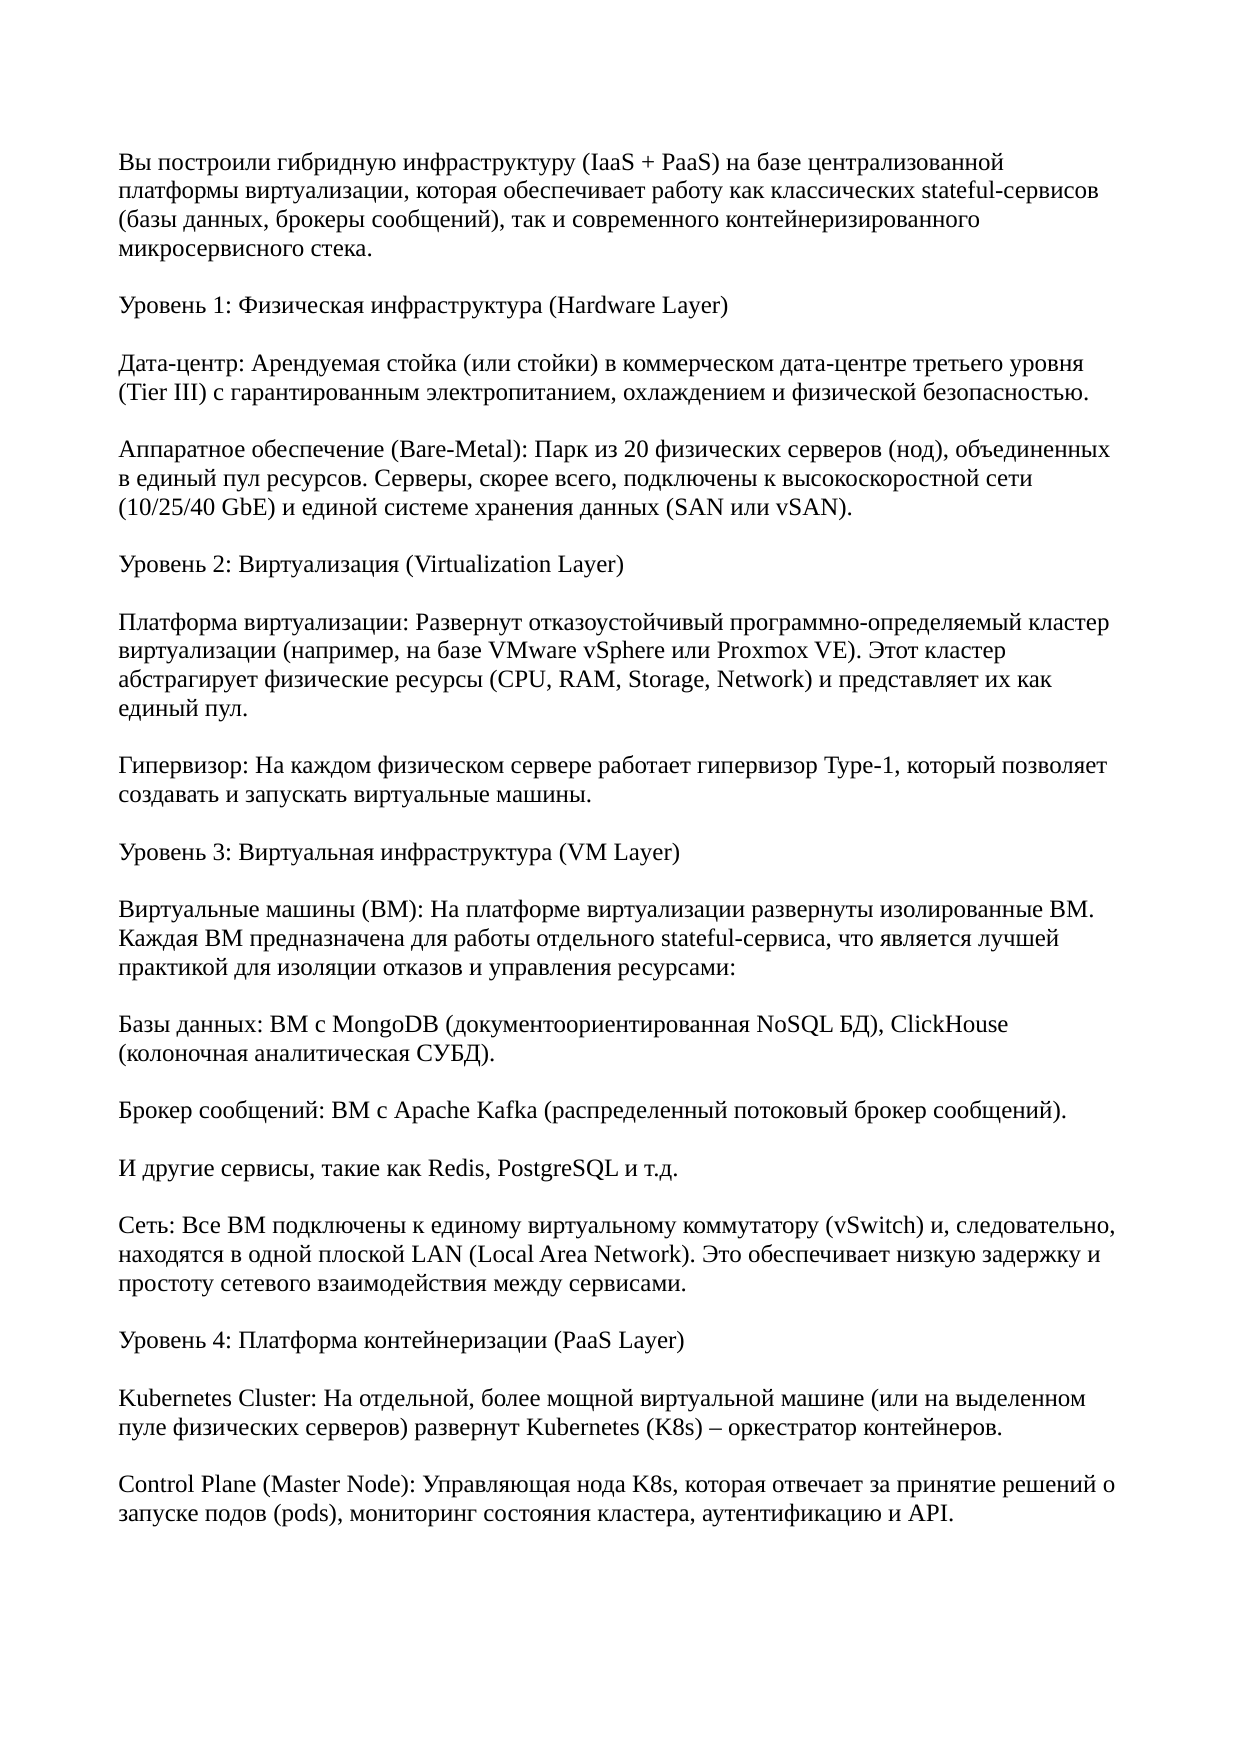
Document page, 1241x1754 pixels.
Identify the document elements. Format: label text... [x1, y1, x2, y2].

text Виртуальные машины (ВМ): На платформе виртуализации развернуты изолированные ВМ. Каждая ВМ предназначена для работы отдельного stateful-сервиса, что является лучшей практикой для изоляции отказов и управления ресурсами: [118, 894, 1122, 981]
text Аппаратное обеспечение (Bare-Metal): Парк из 20 физических серверов (нод), объединенных в единый пул ресурсов. Серверы, скорее всего, подключены к высокоскоростной сети (10/25/40 GbE) и единой системе хранения данных (SAN или vSAN). [118, 434, 1122, 521]
text Гипервизор: На каждом физическом сервере работает гипервизор Type-1, который позволяет создавать и запускать виртуальные машины. [118, 751, 1122, 808]
text Уровень 3: Виртуальная инфраструктура (VM Layer) [118, 837, 1122, 866]
text Kubernetes Cluster: На отдельной, более мощной виртуальной машине (или на выделенном пуле физических серверов) развернут Kubernetes (K8s) – оркестратор контейнеров. [118, 1383, 1122, 1441]
text Control Plane (Master Node): Управляющая нода K8s, которая отвечает за принятие решений о запуске подов (pods), мониторинг состояния кластера, аутентификацию и API. [118, 1469, 1122, 1527]
text Сеть: Все ВМ подключены к единому виртуальному коммутатору (vSwitch) и, следовательно, находятся в одной плоской LAN (Local Area Network). Это обеспечивает низкую задержку и простоту сетевого взаимодействия между сервисами. [118, 1211, 1122, 1297]
text Уровень 2: Виртуализация (Virtualization Layer) [118, 549, 1122, 578]
text Платформа виртуализации: Развернут отказоустойчивый программно-определяемый кластер виртуализации (например, на базе VMware vSphere или Proxmox VE). Этот кластер абстрагирует физические ресурсы (CPU, RAM, Storage, Network) и представляет их как единый пул. [118, 607, 1122, 722]
text Вы построили гибридную инфраструктуру (IaaS + PaaS) на базе централизованной платформы виртуализации, которая обеспечивает работу как классических stateful-сервисов (базы данных, брокеры сообщений), так и современного контейнеризированного микросервисного стека. [118, 147, 1122, 262]
text Уровень 1: Физическая инфраструктура (Hardware Layer) [118, 291, 1122, 319]
text Дата-центр: Арендуемая стойка (или стойки) в коммерческом дата-центре третьего уровня (Tier III) с гарантированным электропитанием, охлаждением и физической безопасностью. [118, 348, 1122, 406]
text Уровень 4: Платформа контейнеризации (PaaS Layer) [118, 1326, 1122, 1354]
text И другие сервисы, такие как Redis, PostgreSQL и т.д. [118, 1153, 1122, 1182]
text Брокер сообщений: ВМ с Apache Kafka (распределенный потоковый брокер сообщений). [118, 1096, 1122, 1124]
text Базы данных: ВМ с MongoDB (документоориентированная NoSQL БД), ClickHouse (колоночная аналитическая СУБД). [118, 1009, 1122, 1067]
